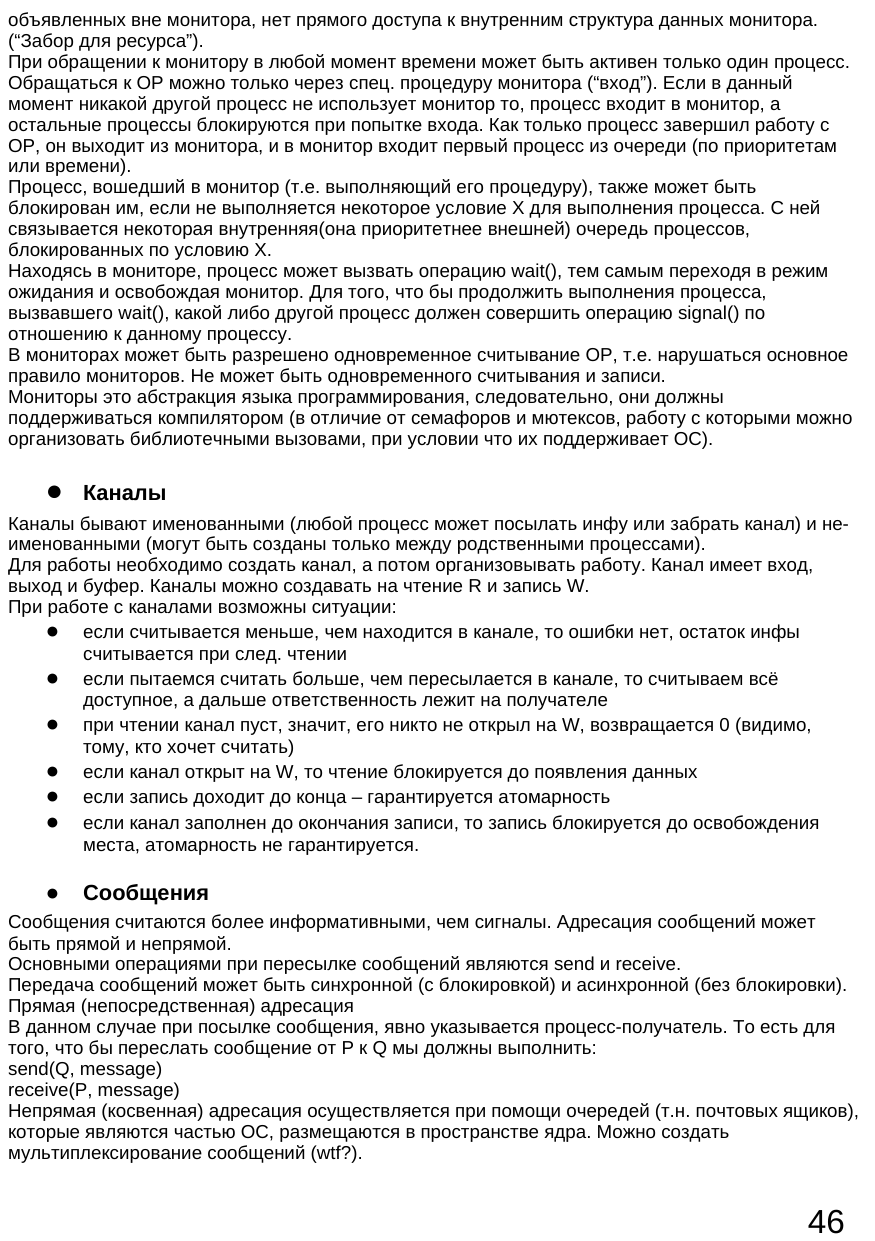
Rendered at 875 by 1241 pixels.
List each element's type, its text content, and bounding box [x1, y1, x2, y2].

list если запись доходит до конца – гарантируется атомарность [45, 783, 861, 808]
text При обращении к монитору в любой момент времени может быть активен только один процесс. Обращаться к ОР можно только через спец. процедуру монитора (“вход”). Если в данный момент никакой другой процесс не использует монитор то, процесс входит в монитор, а остальные процессы блокируются при попытке входа. Как только процесс завершил работу с ОР, он выходит из монитора, и в монитор входит первый процесс из очереди (по приоритетам или времени). [8, 51, 861, 177]
text Прямая (непосредственная) адресация [8, 996, 861, 1017]
list при чтении канал пуст, значит, его никто не открыл на W, возвращается 0 (видимо, тому, кто хочет считать) [45, 711, 861, 757]
text send(Q, message) [8, 1058, 861, 1079]
text Каналы бывают именованными (любой процесс может посылать инфу или забрать канал) и не-именованными (могут быть созданы только между родственными процессами). [8, 513, 861, 555]
text Сообщения считаются более информативными, чем сигналы. Адресация сообщений может быть прямой и непрямой. [8, 912, 861, 954]
text Непрямая (косвенная) адресация осуществляется при помощи очередей (т.н. почтовых ящиков), которые являются частью ОС, размещаются в пространстве ядра. Можно создать мультиплексирование сообщений (wtf?). [8, 1100, 861, 1163]
list если канал заполнен до окончания записи, то запись блокируется до освобождения места, атомарность не гарантируется. [45, 808, 861, 855]
text При работе с каналами возможны ситуации: [8, 597, 861, 618]
text Передача сообщений может быть синхронной (с блокировкой) и асинхронной (без блокировки). [8, 975, 861, 996]
text Мониторы это абстракция языка программирования, следовательно, они должны поддерживаться компилятором (в отличие от семафоров и мютексов, работу с которыми можно организовать библиотечными вызовами, при условии что их поддерживает ОС). [8, 386, 861, 449]
text Основными операциями при пересылке сообщений являются send и receive. [8, 954, 861, 975]
list если считывается меньше, чем находится в канале, то ошибки нет, остаток инфы считывается при след. чтении [45, 618, 861, 664]
text Находясь в мониторе, процесс может вызвать операцию wait(), тем самым переходя в режим ожидания и освобождая монитор. Для того, что бы продолжить выполнения процесса, вызвавшего wait(), какой либо другой процесс должен совершить операцию signal() по отношению к данному процессу. [8, 261, 861, 344]
text объявленных вне монитора, нет прямого доступа к внутренним структура данных монитора.(“Забор для ресурса”). [8, 9, 861, 51]
text receive(P, message) [8, 1079, 861, 1100]
subtitle Сообщения [45, 880, 861, 906]
list если канал открыт на W, то чтение блокируется до появления данных [45, 757, 861, 783]
text Процесс, вошедший в монитор (т.е. выполняющий его процедуру), также может быть блокирован им, если не выполняется некоторое условие Х для выполнения процесса. С ней связывается неко­торая внутренняя(она приоритетнее внешней) очередь процессов, блокированных по условию X. [8, 177, 861, 261]
text В данном случае при посылке сообщения, явно указывается процесс-получатель. То есть для того, что бы переслать сообщение от P к Q мы должны выполнить: [8, 1017, 861, 1058]
subtitle Каналы [45, 474, 861, 507]
list если пытаемся считать больше, чем пересылается в канале, то считываем всё доступное, а дальше ответственность лежит на получателе [45, 664, 861, 711]
text Для работы необходимо создать канал, а потом организовывать работу. Канал имеет вход, выход и буфер. Каналы можно создавать на чтение R и запись W. [8, 555, 861, 597]
text В мониторах может быть разрешено одновременное считывание ОР, т.е. нарушаться основное правило мониторов. Не может быть одновременного считывания и записи. [8, 344, 861, 386]
